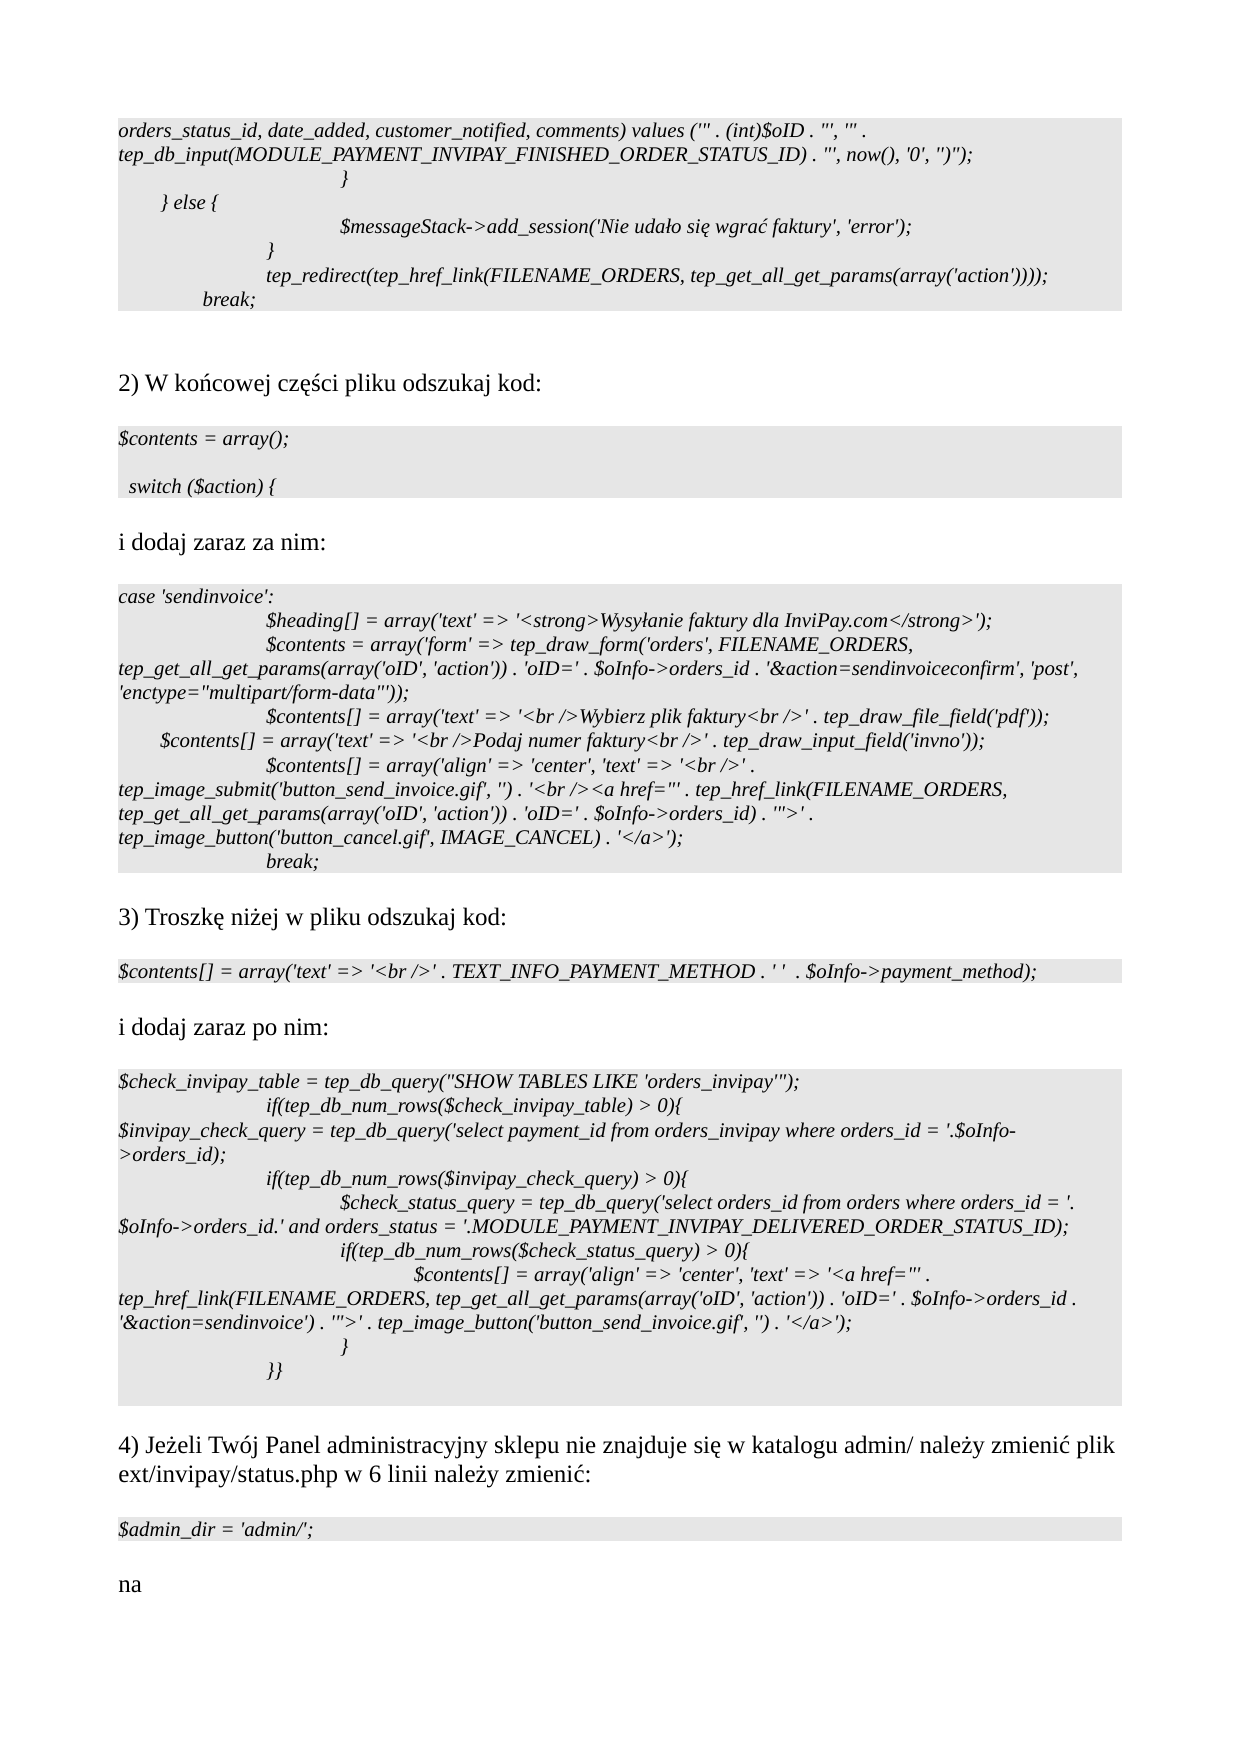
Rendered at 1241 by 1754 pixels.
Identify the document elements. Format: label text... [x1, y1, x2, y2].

text }} [118, 1358, 1122, 1382]
text $contents[] = array('align' => 'center', 'text' => '<br />' . tep_image_submit('button_send_invoice.gif', '') . '<br /><a href="' . tep_href_link(FILENAME_ORDERS, tep_get_all_get_params(array('oID', 'action')) . 'oID=' . $oInfo->orders_id) . '">' . tep_image_button('button_cancel.gif', IMAGE_CANCEL) . '</a>'); [118, 752, 1122, 849]
text } [118, 1334, 1122, 1358]
text $contents[] = array('text' => '<br />' . TEXT_INFO_PAYMENT_METHOD . ' ' . $oInfo->payment_method); [118, 959, 1122, 983]
text } else { [118, 190, 1122, 214]
text $admin_dir = 'admin/'; [118, 1517, 1122, 1541]
text switch ($action) { [118, 474, 1122, 498]
text if(tep_db_num_rows($check_invipay_table) > 0){ [118, 1093, 1122, 1117]
text $heading[] = array('text' => '<strong>Wysyłanie faktury dla InviPay.com</strong>'); [118, 608, 1122, 632]
text } [118, 238, 1122, 262]
text $contents[] = array('align' => 'center', 'text' => '<a href="' . tep_href_link(FILENAME_ORDERS, tep_get_all_get_params(array('oID', 'action')) . 'oID=' . $oInfo->orders_id . '&action=sendinvoice') . '">' . tep_image_button('button_send_invoice.gif', '') . '</a>'); [118, 1262, 1122, 1334]
text } [118, 166, 1122, 190]
text $contents[] = array('text' => '<br />Podaj numer faktury<br />' . tep_draw_input_field('invno')); [118, 728, 1122, 752]
text break; [118, 287, 1122, 311]
text $invipay_check_query = tep_db_query('select payment_id from orders_invipay where orders_id = '.$oInfo->orders_id); [118, 1117, 1122, 1166]
text $messageStack->add_session('Nie udało się wgrać faktury', 'error'); [118, 214, 1122, 238]
text break; [118, 849, 1122, 873]
text if(tep_db_num_rows($invipay_check_query) > 0){ [118, 1166, 1122, 1190]
text na [118, 1569, 1122, 1598]
text case 'sendinvoice': [118, 584, 1122, 608]
text tep_redirect(tep_href_link(FILENAME_ORDERS, tep_get_all_get_params(array('action')))); [118, 262, 1122, 287]
text $contents = array('form' => tep_draw_form('orders', FILENAME_ORDERS, tep_get_all_get_params(array('oID', 'action')) . 'oID=' . $oInfo->orders_id . '&action=sendinvoiceconfirm', 'post', 'enctype="multipart/form-data"')); [118, 632, 1122, 704]
text 4) Jeżeli Twój Panel administracyjny sklepu nie znajduje się w katalogu admin/ należy zmienić plik ext/invipay/status.php w 6 linii należy zmienić: [118, 1430, 1122, 1488]
text 2) W końcowej części pliku odszukaj kod: [118, 368, 1122, 397]
text $check_invipay_table = tep_db_query("SHOW TABLES LIKE 'orders_invipay'"); [118, 1069, 1122, 1093]
text orders_status_id, date_added, customer_notified, comments) values ('" . (int)$oID . "', '" . tep_db_input(MODULE_PAYMENT_INVIPAY_FINISHED_ORDER_STATUS_ID) . "', now(), '0', '')"); [118, 118, 1122, 166]
text $contents[] = array('text' => '<br />Wybierz plik faktury<br />' . tep_draw_file_field('pdf')); [118, 704, 1122, 728]
text i dodaj zaraz za nim: [118, 527, 1122, 555]
text i dodaj zaraz po nim: [118, 1012, 1122, 1041]
text $check_status_query = tep_db_query('select orders_id from orders where orders_id = '.$oInfo->orders_id.' and orders_status = '.MODULE_PAYMENT_INVIPAY_DELIVERED_ORDER_STATUS_ID); [118, 1190, 1122, 1238]
text 3) Troszkę niżej w pliku odszukaj kod: [118, 902, 1122, 930]
text $contents = array(); [118, 426, 1122, 450]
text if(tep_db_num_rows($check_status_query) > 0){ [118, 1238, 1122, 1262]
